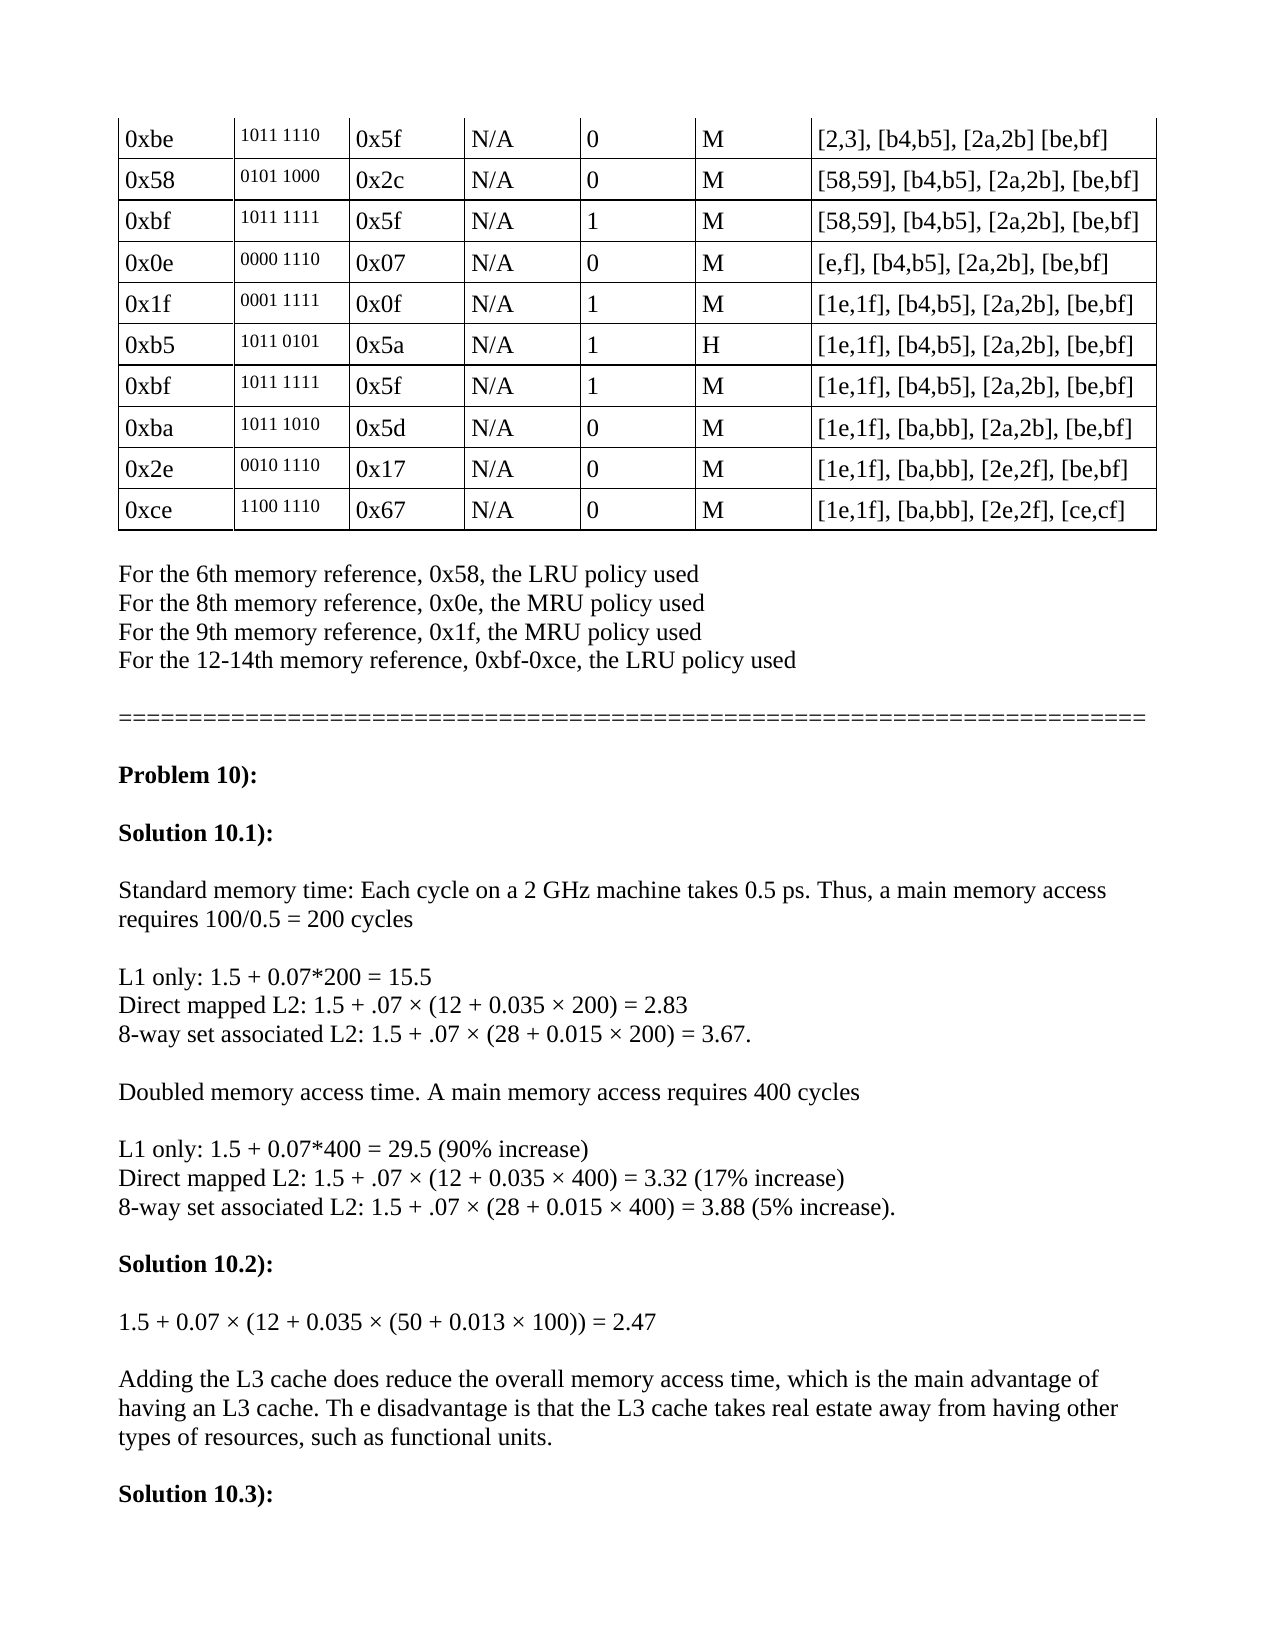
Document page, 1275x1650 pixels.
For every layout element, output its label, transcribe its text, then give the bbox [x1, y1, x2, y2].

text Direct mapped L2: 1.5 + .07 × (12 + 0.035 × 200) = 2.83 [118, 991, 1157, 1019]
table_cell 0xba [119, 407, 233, 447]
table_cell N/A [465, 242, 580, 282]
text Doubled memory access time. A main memory access requires 400 cycles [118, 1077, 1157, 1106]
table_cell 0x5a [350, 324, 464, 364]
table_cell 0x0e [119, 242, 233, 282]
table_cell 1 [581, 366, 695, 406]
table_cell 1100 1110 [235, 489, 349, 529]
table_cell [1e,1f], [ba,bb], [2a,2b], [be,bf] [812, 407, 1156, 447]
table_cell 0x2c [350, 159, 464, 199]
table_cell 1011 1111 [235, 366, 349, 406]
table_cell 1 [581, 283, 695, 323]
text Solution 10.1): [118, 818, 1157, 847]
table_cell N/A [465, 159, 580, 199]
table_cell N/A [465, 283, 580, 323]
table_cell 0x67 [350, 489, 464, 529]
text 8-way set associated L2: 1.5 + .07 × (28 + 0.015 × 400) = 3.88 (5% increase). [118, 1192, 1157, 1221]
table_cell 0 [581, 489, 695, 529]
table_cell M [696, 283, 811, 323]
table_cell N/A [465, 118, 580, 158]
table_cell 1 [581, 201, 695, 241]
text Problem 10): [118, 761, 1157, 789]
table_cell 0 [581, 159, 695, 199]
table_cell 0x0f [350, 283, 464, 323]
table_cell N/A [465, 407, 580, 447]
table_cell 1011 1111 [235, 201, 349, 241]
table_cell 0xb5 [119, 324, 233, 364]
table_cell [1e,1f], [b4,b5], [2a,2b], [be,bf] [812, 366, 1156, 406]
table_cell 0x07 [350, 242, 464, 282]
table_cell M [696, 489, 811, 529]
table_cell [e,f], [b4,b5], [2a,2b], [be,bf] [812, 242, 1156, 282]
table_cell N/A [465, 448, 580, 488]
table_cell 0010 1110 [235, 448, 349, 488]
table_cell 1011 1010 [235, 407, 349, 447]
text For the 6th memory reference, 0x58, the LRU policy used [118, 559, 1157, 588]
table_cell M [696, 366, 811, 406]
table_cell 0xbf [119, 366, 233, 406]
table_cell [1e,1f], [ba,bb], [2e,2f], [be,bf] [812, 448, 1156, 488]
table_cell 1011 1110 [235, 118, 349, 158]
table_cell M [696, 448, 811, 488]
table_cell [58,59], [b4,b5], [2a,2b], [be,bf] [812, 159, 1156, 199]
table_cell 0x2e [119, 448, 233, 488]
text 1.5 + 0.07 × (12 + 0.035 × (50 + 0.013 × 100)) = 2.47 [118, 1307, 1157, 1336]
table_cell 1 [581, 324, 695, 364]
text Solution 10.2): [118, 1249, 1157, 1278]
table_cell M [696, 159, 811, 199]
table_cell M [696, 242, 811, 282]
text Direct mapped L2: 1.5 + .07 × (12 + 0.035 × 400) = 3.32 (17% increase) [118, 1163, 1157, 1192]
table_cell N/A [465, 489, 580, 529]
table_cell 0 [581, 407, 695, 447]
table_cell H [696, 324, 811, 364]
table_cell 0 [581, 448, 695, 488]
table_cell M [696, 118, 811, 158]
text 8-way set associated L2: 1.5 + .07 × (28 + 0.015 × 200) = 3.67. [118, 1019, 1157, 1048]
table_cell 0x5f [350, 201, 464, 241]
table_cell [1e,1f], [b4,b5], [2a,2b], [be,bf] [812, 324, 1156, 364]
text L1 only: 1.5 + 0.07*200 = 15.5 [118, 962, 1157, 991]
text For the 9th memory reference, 0x1f, the MRU policy used [118, 617, 1157, 646]
table_cell 0101 1000 [235, 159, 349, 199]
table_cell 0x1f [119, 283, 233, 323]
table_cell 0001 1111 [235, 283, 349, 323]
table_cell [58,59], [b4,b5], [2a,2b], [be,bf] [812, 201, 1156, 241]
text For the 12-14th memory reference, 0xbf-0xce, the LRU policy used [118, 646, 1157, 674]
table_cell 0 [581, 118, 695, 158]
table_cell [1e,1f], [b4,b5], [2a,2b], [be,bf] [812, 283, 1156, 323]
table_cell N/A [465, 366, 580, 406]
text Standard memory time: Each cycle on a 2 GHz machine takes 0.5 ps. Thus, a main memory access requires 100/0.5 = 200 cycles [118, 876, 1157, 933]
table_cell 0x5d [350, 407, 464, 447]
text ========================================================================= [118, 703, 1157, 732]
text Adding the L3 cache does reduce the overall memory access time, which is the main advantage of having an L3 cache. Th e disadvantage is that the L3 cache takes real estate away from having other types of resources, such as functional units. [118, 1364, 1157, 1451]
text For the 8th memory reference, 0x0e, the MRU policy used [118, 588, 1157, 617]
table_cell 0000 1110 [235, 242, 349, 282]
table_cell N/A [465, 324, 580, 364]
table_cell [1e,1f], [ba,bb], [2e,2f], [ce,cf] [812, 489, 1156, 529]
table_cell 1011 0101 [235, 324, 349, 364]
table_cell 0xce [119, 489, 233, 529]
table_cell 0x17 [350, 448, 464, 488]
table_cell [2,3], [b4,b5], [2a,2b] [be,bf] [812, 118, 1156, 158]
table_cell 0x58 [119, 159, 233, 199]
text Solution 10.3): [118, 1479, 1157, 1508]
table_cell N/A [465, 201, 580, 241]
table_cell 0x5f [350, 118, 464, 158]
text L1 only: 1.5 + 0.07*400 = 29.5 (90% increase) [118, 1134, 1157, 1163]
table_cell M [696, 201, 811, 241]
table_cell M [696, 407, 811, 447]
table_cell 0xbf [119, 201, 233, 241]
table_cell 0xbe [119, 118, 233, 158]
table_cell 0x5f [350, 366, 464, 406]
table_cell 0 [581, 242, 695, 282]
